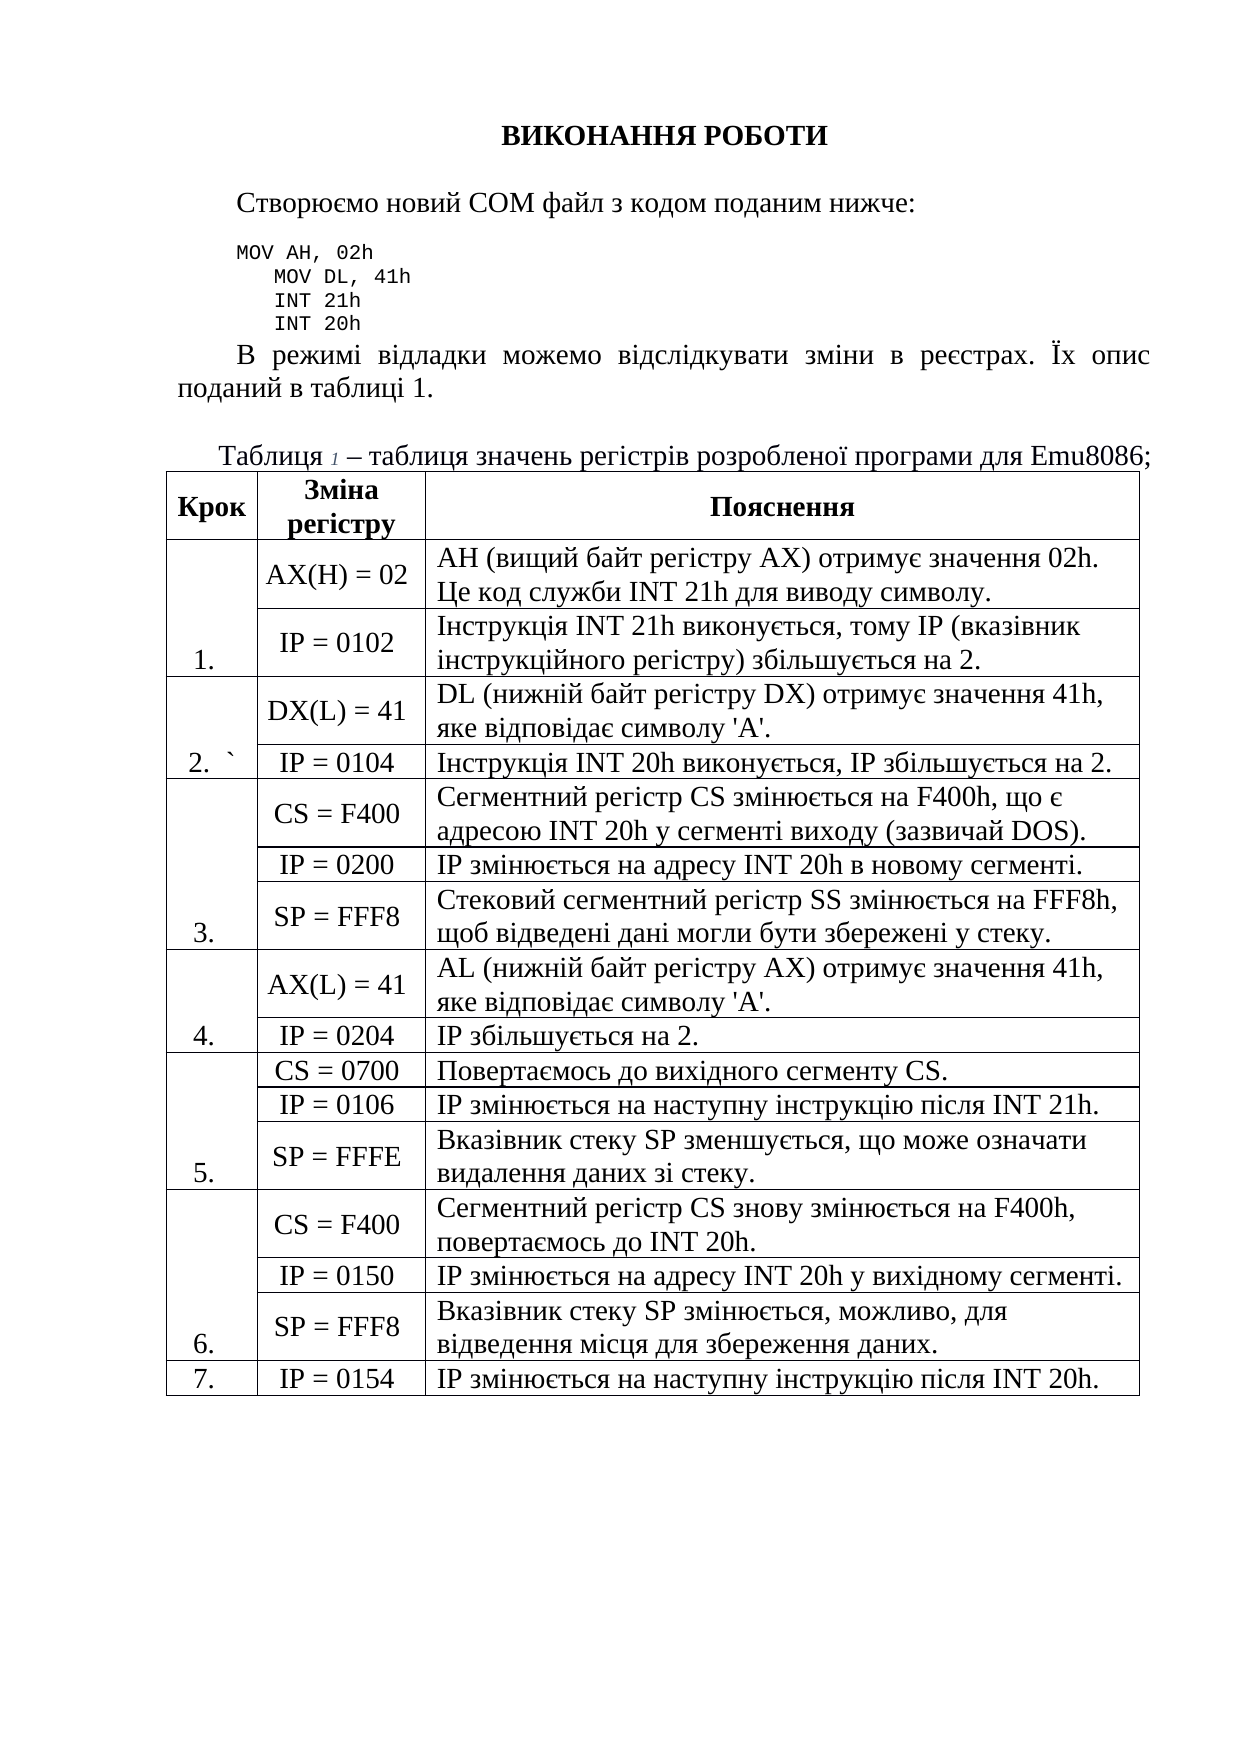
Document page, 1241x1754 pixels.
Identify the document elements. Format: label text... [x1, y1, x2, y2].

table_cell [167, 1190, 257, 1360]
table_cell Повертаємось до вихідного сегменту CS. [426, 1053, 1139, 1086]
text Створюємо новий COM файл з кодом поданим нижче: [177, 185, 1152, 219]
table_cell IP = 0200 [258, 848, 425, 881]
table_cell [167, 1361, 257, 1394]
table_cell CS = 0700 [258, 1053, 425, 1086]
table_header Зміна регістру [258, 472, 425, 539]
table_cell [167, 779, 257, 949]
table_cell IP = 0154 [258, 1361, 425, 1394]
text INT 21h [236, 290, 1152, 313]
table_cell IP збільшується на 2. [426, 1018, 1139, 1052]
table_cell SP = FFF8 [258, 882, 425, 949]
text Таблиця 1 – таблиця значень регістрів розробленої програми для Emu8086; [177, 438, 1152, 471]
table_cell Сегментний регістр CS знову змінюється на F400h, повертаємось до INT 20h. [426, 1190, 1139, 1257]
table_cell SP = FFF8 [258, 1293, 425, 1360]
table_cell AH (вищий байт регістру AX) отримує значення 02h. Це код служби INT 21h для виводу символу. [426, 540, 1139, 607]
table_cell Вказівник стеку SP змінюється, можливо, для відведення місця для збереження даних. [426, 1293, 1139, 1360]
table_cell IP = 0106 [258, 1088, 425, 1121]
table_cell DL (нижній байт регістру DX) отримує значення 41h, яке відповідає символу 'A'. [426, 677, 1139, 744]
text INT 20h [236, 313, 1152, 337]
table_cell DX(L) = 41 [258, 677, 425, 744]
table_cell [167, 1053, 257, 1189]
table_cell IP змінюється на адресу INT 20h у вихідному сегменті. [426, 1258, 1139, 1292]
table_header Крок [167, 472, 257, 539]
table_cell CS = F400 [258, 1190, 425, 1257]
table_cell AX(H) = 02 [258, 540, 425, 607]
table_cell Сегментний регістр CS змінюється на F400h, що є адресою INT 20h у сегменті виходу (зазвичай DOS). [426, 779, 1139, 846]
table_cell IP = 0204 [258, 1018, 425, 1052]
table_cell IP = 0150 [258, 1258, 425, 1292]
text В режимі відладки можемо відслідкувати зміни в реєстрах. Їх опис поданий в таблиці 1. [177, 337, 1152, 404]
table_header Пояснення [426, 472, 1139, 539]
table_cell IP змінюється на адресу INT 20h в новому сегменті. [426, 848, 1139, 881]
text MOV AH, 02h [236, 242, 1152, 266]
table_cell Стековий сегментний регістр SS змінюється на FFF8h, щоб відведені дані могли бути збережені у стеку. [426, 882, 1139, 949]
table_cell IP = 0104 [258, 745, 425, 778]
table_cell IP змінюється на наступну інструкцію після INT 21h. [426, 1088, 1139, 1121]
table_cell CS = F400 [258, 779, 425, 846]
table_cell AL (нижній байт регістру AX) отримує значення 41h, яке відповідає символу 'A'. [426, 950, 1139, 1017]
subtitle Виконання роботи [177, 118, 1152, 152]
table_cell [167, 950, 257, 1052]
table_cell IP = 0102 [258, 609, 425, 676]
table_cell [167, 540, 257, 676]
table_cell Інструкція INT 20h виконується, IP збільшується на 2. [426, 745, 1139, 778]
text MOV DL, 41h [236, 266, 1152, 290]
table_cell Інструкція INT 21h виконується, тому IP (вказівник інструкційного регістру) збільшується на 2. [426, 609, 1139, 676]
table_cell AX(L) = 41 [258, 950, 425, 1017]
table_cell ` [167, 677, 257, 778]
table_cell IP змінюється на наступну інструкцію після INT 20h. [426, 1361, 1139, 1394]
table_cell Вказівник стеку SP зменшується, що може означати видалення даних зі стеку. [426, 1122, 1139, 1189]
table_cell SP = FFFE [258, 1122, 425, 1189]
